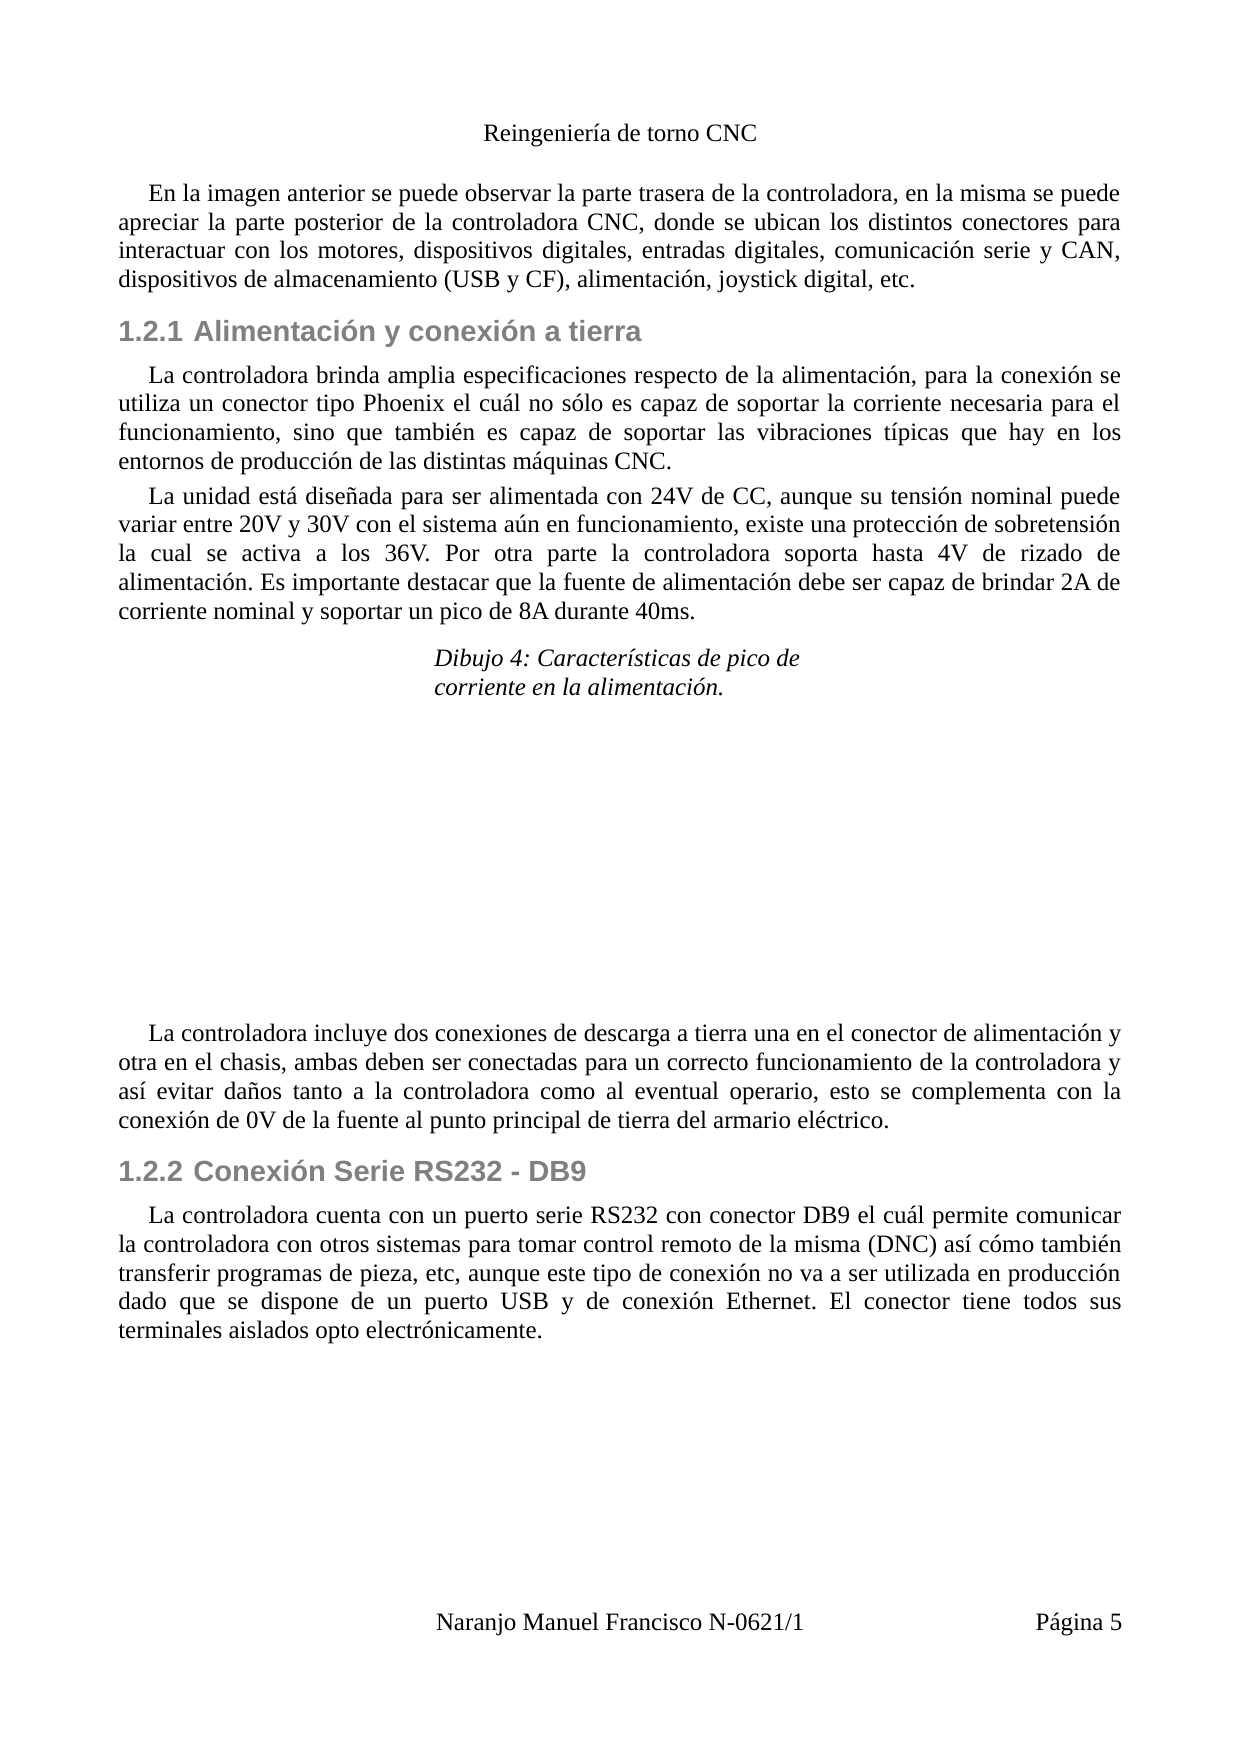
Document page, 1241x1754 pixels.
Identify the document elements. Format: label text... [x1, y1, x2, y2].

text La controladora cuenta con un puerto serie RS232 con conector DB9 el cuál permite comunicar la controladora con otros sistemas para tomar control remoto de la misma (DNC) así cómo también transferir programas de pieza, etc, aunque este tipo de conexión no va a ser utilizada en producción dado que se dispone de un puerto USB y de conexión Ethernet. El conector tiene todos sus terminales aislados opto electrónicamente. [118, 1200, 1122, 1344]
text La unidad está diseñada para ser alimentada con 24V de CC, aunque su tensión nominal puede variar entre 20V y 30V con el sistema aún en funcionamiento, existe una protección de sobretensión la cual se activa a los 36V. Por otra parte la controladora soporta hasta 4V de rizado de alimentación. Es importante destacar que la fuente de alimentación debe ser capaz de brindar 2A de corriente nominal y soportar un pico de 8A durante 40ms. [118, 481, 1122, 624]
text Dibujo 4: Características de pico de corriente en la alimentación. [434, 643, 837, 701]
subtitle Alimentación y conexión a tierra [118, 314, 1122, 347]
text La controladora incluye dos conexiones de descarga a tierra una en el conector de alimentación y otra en el chasis, ambas deben ser conectadas para un correcto funcionamiento de la controladora y así evitar daños tanto a la controladora como al eventual operario, esto se complementa con la conexión de 0V de la fuente al punto principal de tierra del armario eléctrico. [118, 1018, 1122, 1133]
text La controladora brinda amplia especificaciones respecto de la alimentación, para la conexión se utiliza un conector tipo Phoenix el cuál no sólo es capaz de soportar la corriente necesaria para el funcionamiento, sino que también es capaz de soportar las vibraciones típicas que hay en los entornos de producción de las distintas máquinas CNC. [118, 360, 1122, 475]
subtitle Conexión Serie RS232 - DB9 [118, 1154, 1122, 1188]
text En la imagen anterior se puede observar la parte trasera de la controladora, en la misma se puede apreciar la parte posterior de la controladora CNC, donde se ubican los distintos conectores para interactuar con los motores, dispositivos digitales, entradas digitales, comunicación serie y CAN, dispositivos de almacenamiento (USB y CF), alimentación, joystick digital, etc. [118, 178, 1122, 293]
